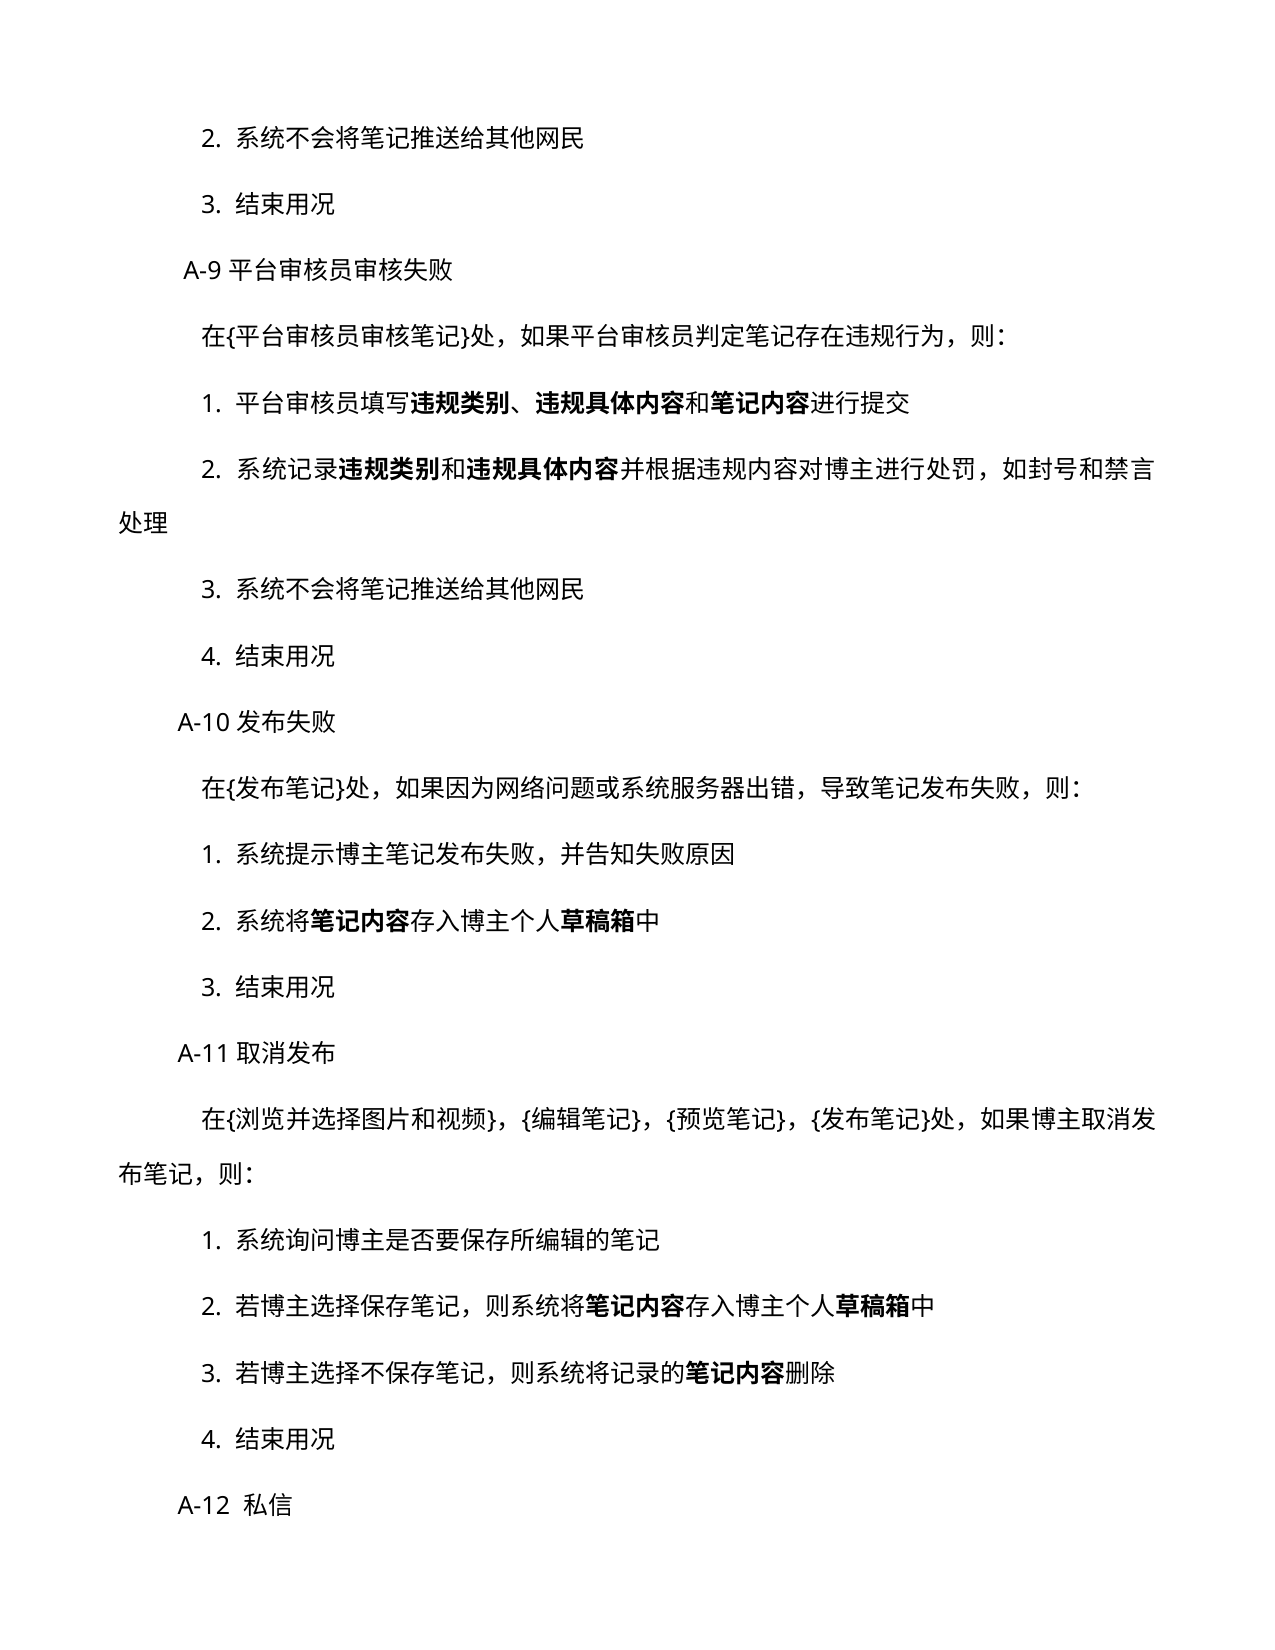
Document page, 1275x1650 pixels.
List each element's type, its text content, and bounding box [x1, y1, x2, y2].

text A-9 平台审核员审核失败 [118, 251, 1157, 287]
text 1. 平台审核员填写违规类别、违规具体内容和笔记内容进行提交 [118, 383, 1157, 419]
text 3. 结束用况 [118, 184, 1157, 221]
text 2. 若博主选择保存笔记，则系统将笔记内容存入博主个人草稿箱中 [118, 1287, 1157, 1323]
text A-12 私信 [118, 1486, 1157, 1522]
text 3. 系统不会将笔记推送给其他网民 [118, 570, 1157, 606]
text A-10 发布失败 [118, 702, 1157, 739]
text 4. 结束用况 [118, 636, 1157, 672]
text 3. 若博主选择不保存笔记，则系统将记录的笔记内容删除 [118, 1353, 1157, 1389]
text 1. 系统提示博主笔记发布失败，并告知失败原因 [118, 835, 1157, 871]
text 2. 系统不会将笔记推送给其他网民 [118, 118, 1157, 154]
text 4. 结束用况 [118, 1419, 1157, 1456]
text 2. 系统记录违规类别和违规具体内容并根据违规内容对博主进行处罚，如封号和禁言处理 [118, 449, 1157, 540]
text 1. 系统询问博主是否要保存所编辑的笔记 [118, 1221, 1157, 1257]
text A-11 取消发布 [118, 1034, 1157, 1070]
text 3. 结束用况 [118, 967, 1157, 1004]
text 在{发布笔记}处，如果因为网络问题或系统服务器出错，导致笔记发布失败，则： [118, 769, 1157, 805]
text 在{浏览并选择图片和视频}，{编辑笔记}，{预览笔记}，{发布笔记}处，如果博主取消发布笔记，则： [118, 1100, 1157, 1191]
text 在{平台审核员审核笔记}处，如果平台审核员判定笔记存在违规行为，则： [118, 317, 1157, 353]
text 2. 系统将笔记内容存入博主个人草稿箱中 [118, 901, 1157, 937]
